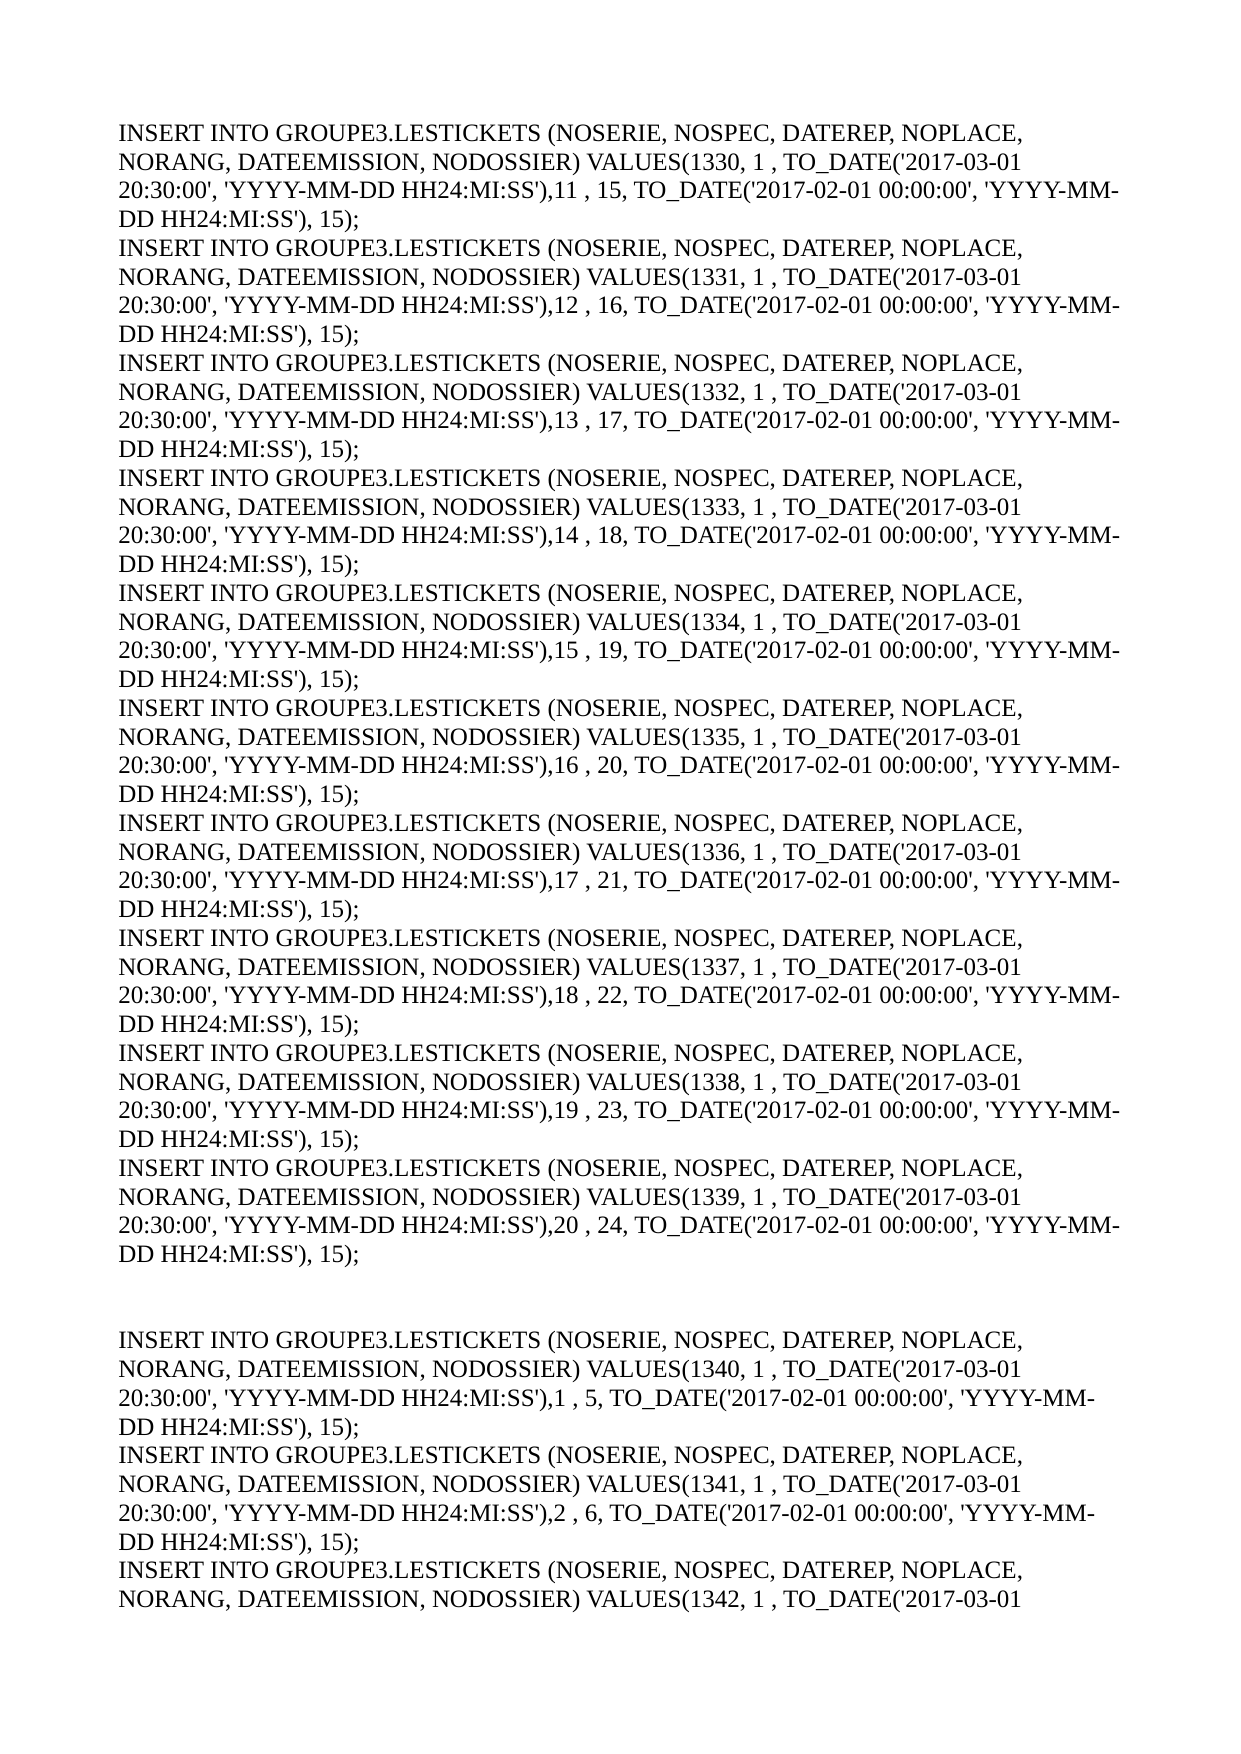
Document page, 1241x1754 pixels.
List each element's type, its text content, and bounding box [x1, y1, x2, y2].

text INSERT INTO GROUPE3.LESTICKETS (NOSERIE, NOSPEC, DATEREP, NOPLACE, NORANG, DATEEMISSION, NODOSSIER) VALUES(1331, 1 , TO_DATE('2017-03-01 20:30:00', 'YYYY-MM-DD HH24:MI:SS'),12 , 16, TO_DATE('2017-02-01 00:00:00', 'YYYY-MM-DD HH24:MI:SS'), 15); [118, 233, 1122, 348]
text INSERT INTO GROUPE3.LESTICKETS (NOSERIE, NOSPEC, DATEREP, NOPLACE, NORANG, DATEEMISSION, NODOSSIER) VALUES(1337, 1 , TO_DATE('2017-03-01 20:30:00', 'YYYY-MM-DD HH24:MI:SS'),18 , 22, TO_DATE('2017-02-01 00:00:00', 'YYYY-MM-DD HH24:MI:SS'), 15); [118, 923, 1122, 1038]
text INSERT INTO GROUPE3.LESTICKETS (NOSERIE, NOSPEC, DATEREP, NOPLACE, NORANG, DATEEMISSION, NODOSSIER) VALUES(1338, 1 , TO_DATE('2017-03-01 20:30:00', 'YYYY-MM-DD HH24:MI:SS'),19 , 23, TO_DATE('2017-02-01 00:00:00', 'YYYY-MM-DD HH24:MI:SS'), 15); [118, 1038, 1122, 1153]
text INSERT INTO GROUPE3.LESTICKETS (NOSERIE, NOSPEC, DATEREP, NOPLACE, NORANG, DATEEMISSION, NODOSSIER) VALUES(1333, 1 , TO_DATE('2017-03-01 20:30:00', 'YYYY-MM-DD HH24:MI:SS'),14 , 18, TO_DATE('2017-02-01 00:00:00', 'YYYY-MM-DD HH24:MI:SS'), 15); [118, 463, 1122, 578]
text INSERT INTO GROUPE3.LESTICKETS (NOSERIE, NOSPEC, DATEREP, NOPLACE, NORANG, DATEEMISSION, NODOSSIER) VALUES(1330, 1 , TO_DATE('2017-03-01 20:30:00', 'YYYY-MM-DD HH24:MI:SS'),11 , 15, TO_DATE('2017-02-01 00:00:00', 'YYYY-MM-DD HH24:MI:SS'), 15); [118, 118, 1122, 233]
text INSERT INTO GROUPE3.LESTICKETS (NOSERIE, NOSPEC, DATEREP, NOPLACE, NORANG, DATEEMISSION, NODOSSIER) VALUES(1336, 1 , TO_DATE('2017-03-01 20:30:00', 'YYYY-MM-DD HH24:MI:SS'),17 , 21, TO_DATE('2017-02-01 00:00:00', 'YYYY-MM-DD HH24:MI:SS'), 15); [118, 808, 1122, 923]
text INSERT INTO GROUPE3.LESTICKETS (NOSERIE, NOSPEC, DATEREP, NOPLACE, NORANG, DATEEMISSION, NODOSSIER) VALUES(1341, 1 , TO_DATE('2017-03-01 20:30:00', 'YYYY-MM-DD HH24:MI:SS'),2 , 6, TO_DATE('2017-02-01 00:00:00', 'YYYY-MM-DD HH24:MI:SS'), 15); [118, 1441, 1122, 1556]
text INSERT INTO GROUPE3.LESTICKETS (NOSERIE, NOSPEC, DATEREP, NOPLACE, NORANG, DATEEMISSION, NODOSSIER) VALUES(1334, 1 , TO_DATE('2017-03-01 20:30:00', 'YYYY-MM-DD HH24:MI:SS'),15 , 19, TO_DATE('2017-02-01 00:00:00', 'YYYY-MM-DD HH24:MI:SS'), 15); [118, 578, 1122, 693]
text INSERT INTO GROUPE3.LESTICKETS (NOSERIE, NOSPEC, DATEREP, NOPLACE, NORANG, DATEEMISSION, NODOSSIER) VALUES(1332, 1 , TO_DATE('2017-03-01 20:30:00', 'YYYY-MM-DD HH24:MI:SS'),13 , 17, TO_DATE('2017-02-01 00:00:00', 'YYYY-MM-DD HH24:MI:SS'), 15); [118, 348, 1122, 463]
text INSERT INTO GROUPE3.LESTICKETS (NOSERIE, NOSPEC, DATEREP, NOPLACE, NORANG, DATEEMISSION, NODOSSIER) VALUES(1335, 1 , TO_DATE('2017-03-01 20:30:00', 'YYYY-MM-DD HH24:MI:SS'),16 , 20, TO_DATE('2017-02-01 00:00:00', 'YYYY-MM-DD HH24:MI:SS'), 15); [118, 693, 1122, 808]
text INSERT INTO GROUPE3.LESTICKETS (NOSERIE, NOSPEC, DATEREP, NOPLACE, NORANG, DATEEMISSION, NODOSSIER) VALUES(1339, 1 , TO_DATE('2017-03-01 20:30:00', 'YYYY-MM-DD HH24:MI:SS'),20 , 24, TO_DATE('2017-02-01 00:00:00', 'YYYY-MM-DD HH24:MI:SS'), 15); [118, 1153, 1122, 1268]
text INSERT INTO GROUPE3.LESTICKETS (NOSERIE, NOSPEC, DATEREP, NOPLACE, NORANG, DATEEMISSION, NODOSSIER) VALUES(1342, 1 , TO_DATE('2017-03-01 [118, 1556, 1122, 1613]
text INSERT INTO GROUPE3.LESTICKETS (NOSERIE, NOSPEC, DATEREP, NOPLACE, NORANG, DATEEMISSION, NODOSSIER) VALUES(1340, 1 , TO_DATE('2017-03-01 20:30:00', 'YYYY-MM-DD HH24:MI:SS'),1 , 5, TO_DATE('2017-02-01 00:00:00', 'YYYY-MM-DD HH24:MI:SS'), 15); [118, 1326, 1122, 1441]
